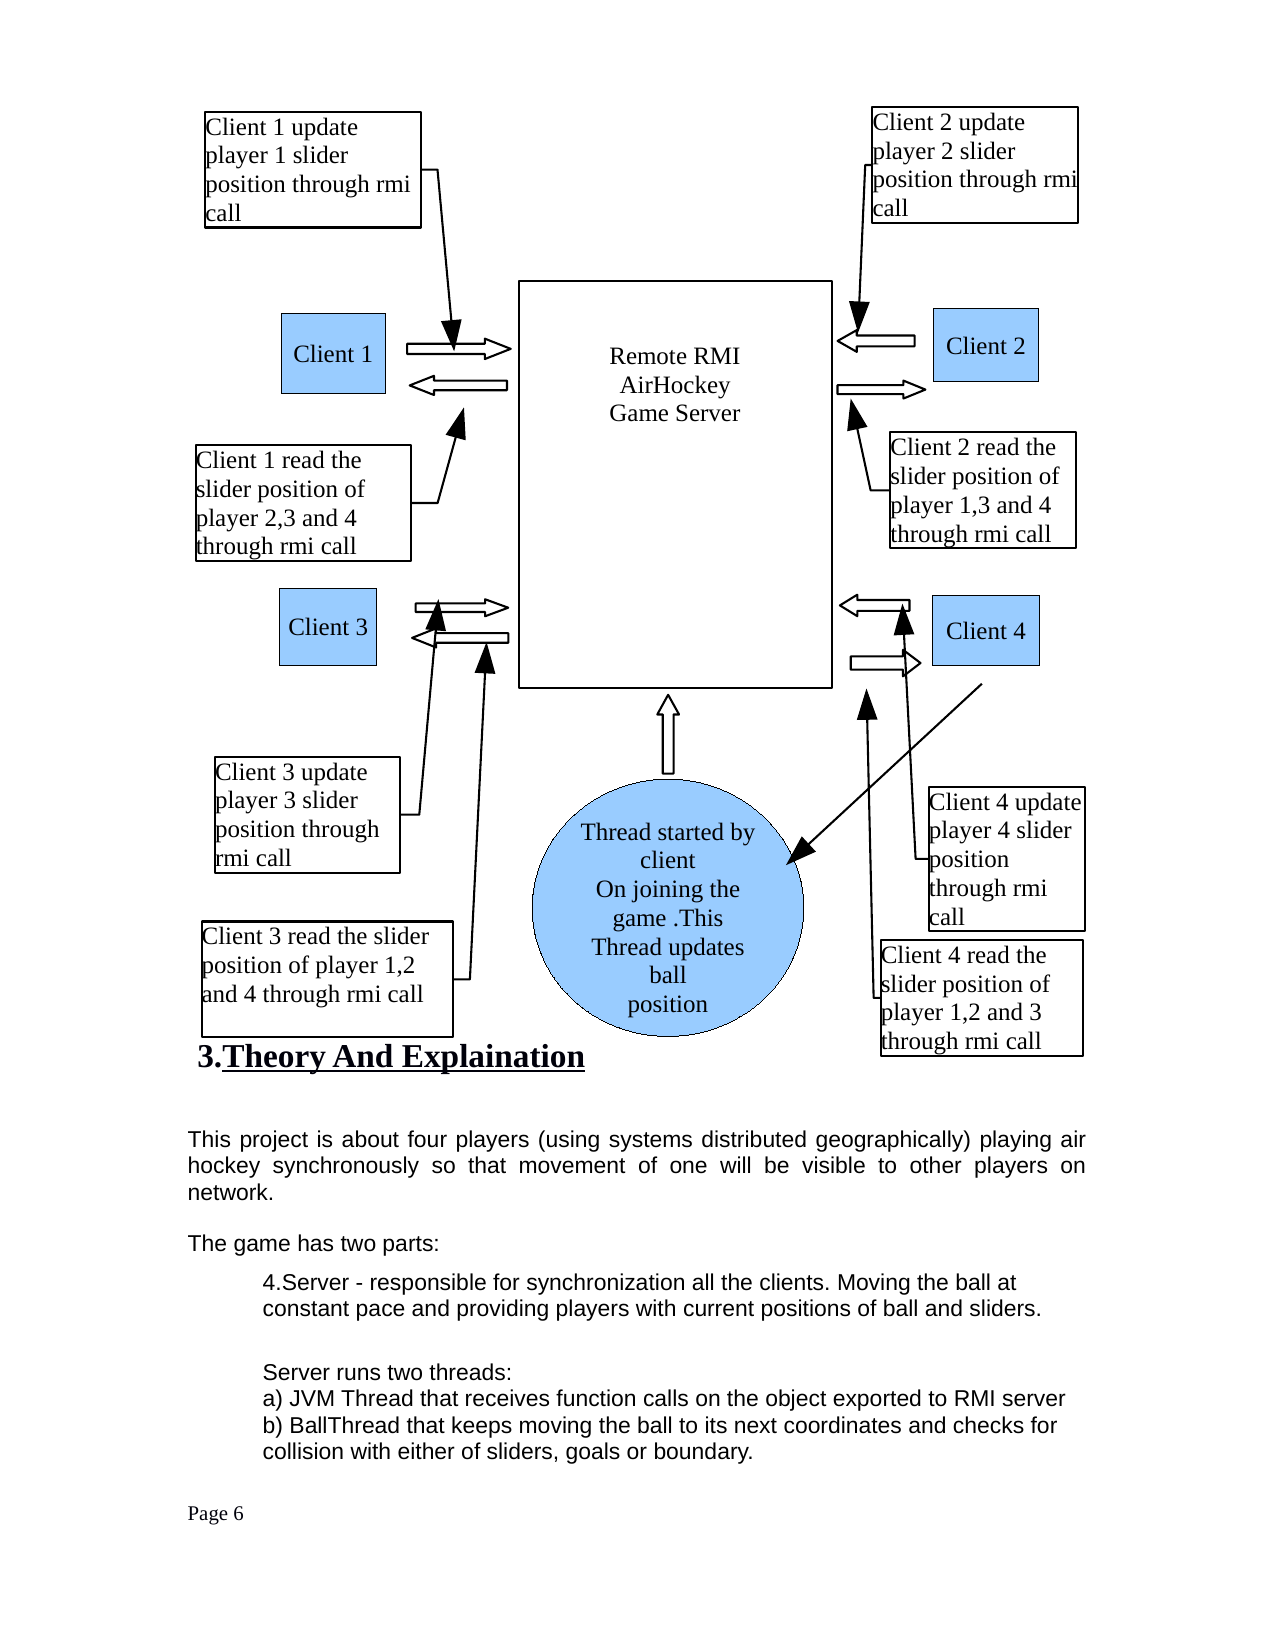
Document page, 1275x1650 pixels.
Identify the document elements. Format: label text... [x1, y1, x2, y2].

text Remote RMI [577, 341, 773, 370]
list Server - responsible for synchronization all the clients. Moving the ball at constant pace and providing players with current positions of ball and sliders. [262, 1269, 1087, 1321]
list Theory And Explaination [187, 777, 1087, 1075]
text AirHockey [577, 370, 773, 398]
text This project is about four players (using systems distributed geographically) playing air hockey synchronously so that movement of one will be visible to other players on network. The game has two parts: [187, 1087, 1087, 1256]
text Game Server [577, 398, 773, 427]
text Server runs two threads: a) JVM Thread that receives function calls on the object exported to RMI server b) BallThread that keeps moving the ball to its next coordinates and checks for collision with either of sliders, goals or boundary. [262, 1334, 1087, 1464]
